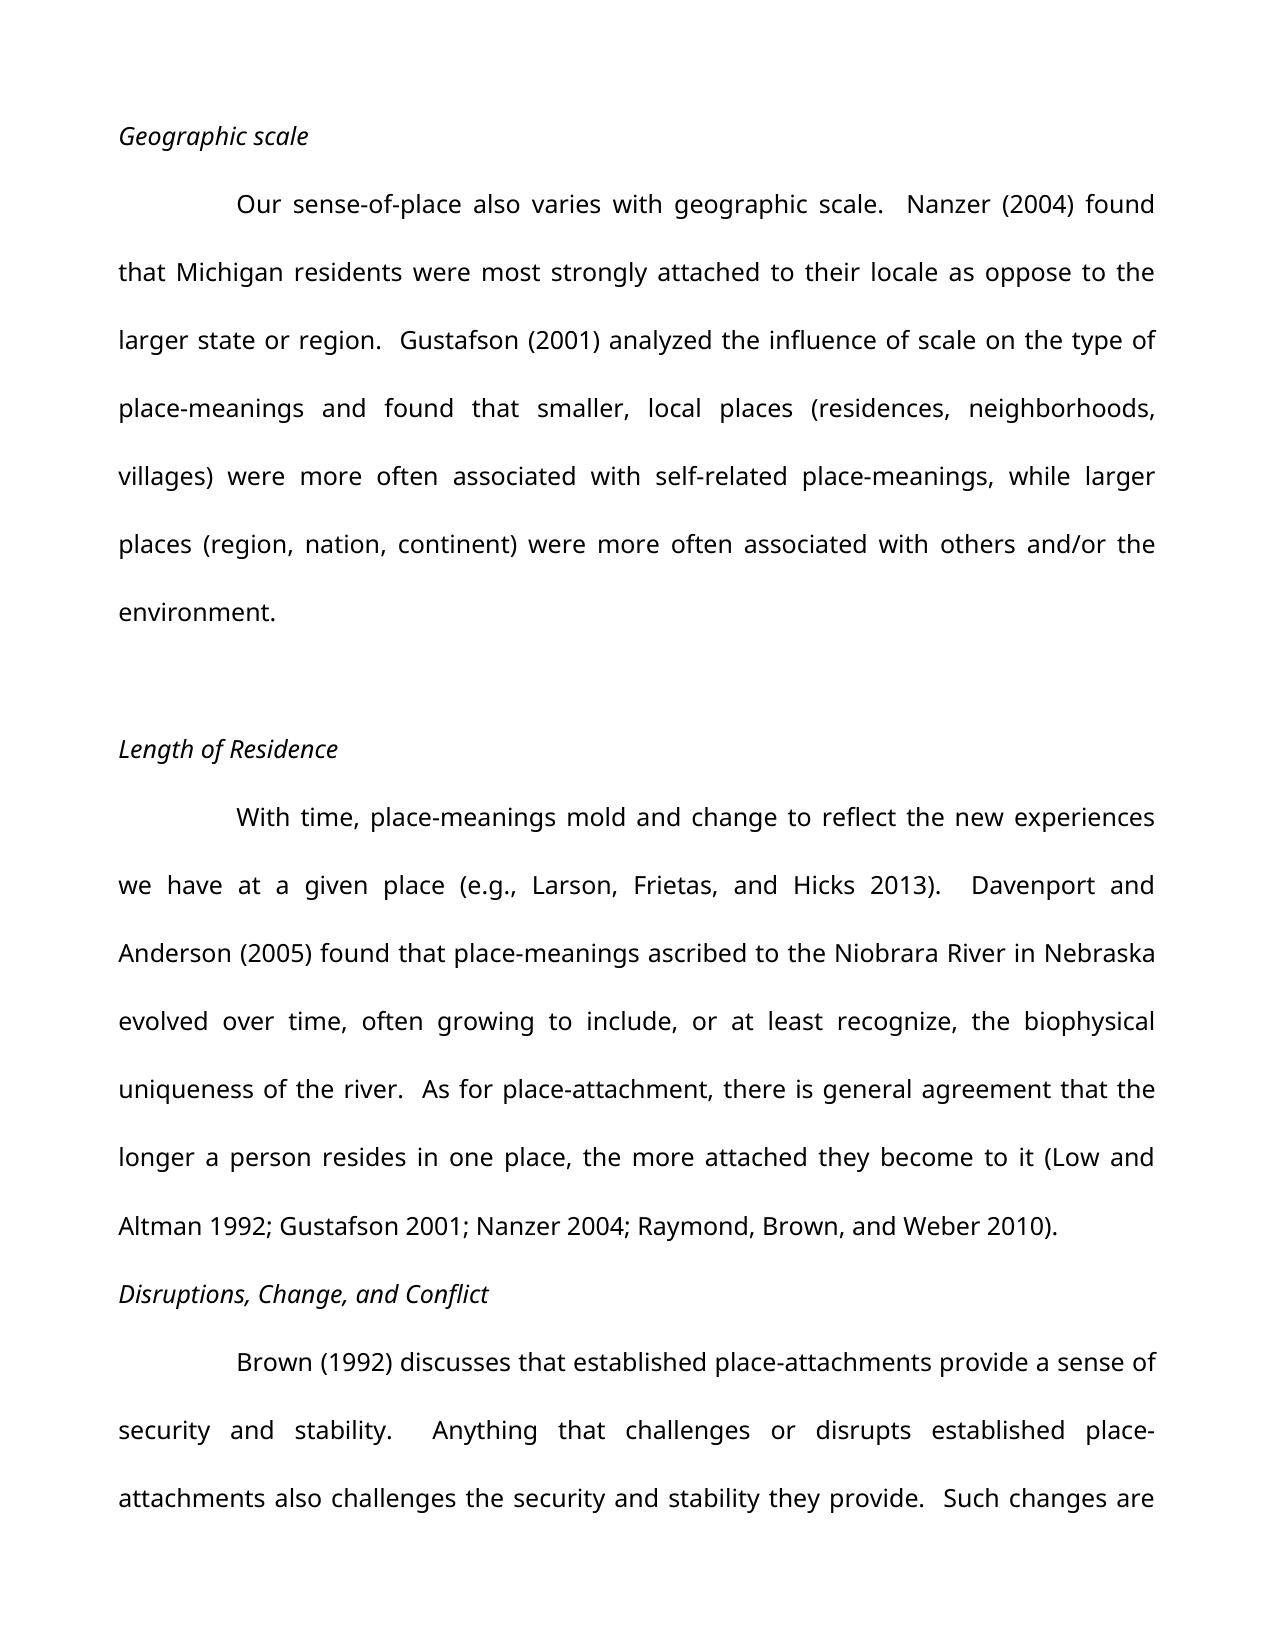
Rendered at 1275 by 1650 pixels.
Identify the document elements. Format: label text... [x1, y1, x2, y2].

text Brown (1992) discusses that established place-attachments provide a sense of security and stability. Anything that challenges or disrupts established place-attachments also challenges the security and stability they provide. Such changes are [118, 1344, 1157, 1515]
text Geographic scale [118, 118, 1157, 152]
text Our sense-of-place also varies with geographic scale. Nanzer (2004) found that Michigan residents were most strongly attached to their locale as oppose to the larger state or region. Gustafson (2001) analyzed the influence of scale on the type of place-meanings and found that smaller, local places (residences, neighborhoods, villages) were more often associated with self-related place-meanings, while larger places (region, nation, continent) were more often associated with others and/or the environment. [118, 186, 1157, 629]
text With time, place-meanings mold and change to reflect the new experiences we have at a given place (e.g., Larson, Frietas, and Hicks 2013). Davenport and Anderson (2005) found that place-meanings ascribed to the Niobrara River in Nebraska evolved over time, often growing to include, or at least recognize, the biophysical uniqueness of the river. As for place-attachment, there is general agreement that the longer a person resides in one place, the more attached they become to it (Low and Altman 1992; Gustafson 2001; Nanzer 2004; Raymond, Brown, and Weber 2010). [118, 799, 1157, 1242]
text Disruptions, Change, and Conflict [118, 1276, 1157, 1310]
text Length of Residence [118, 731, 1157, 765]
